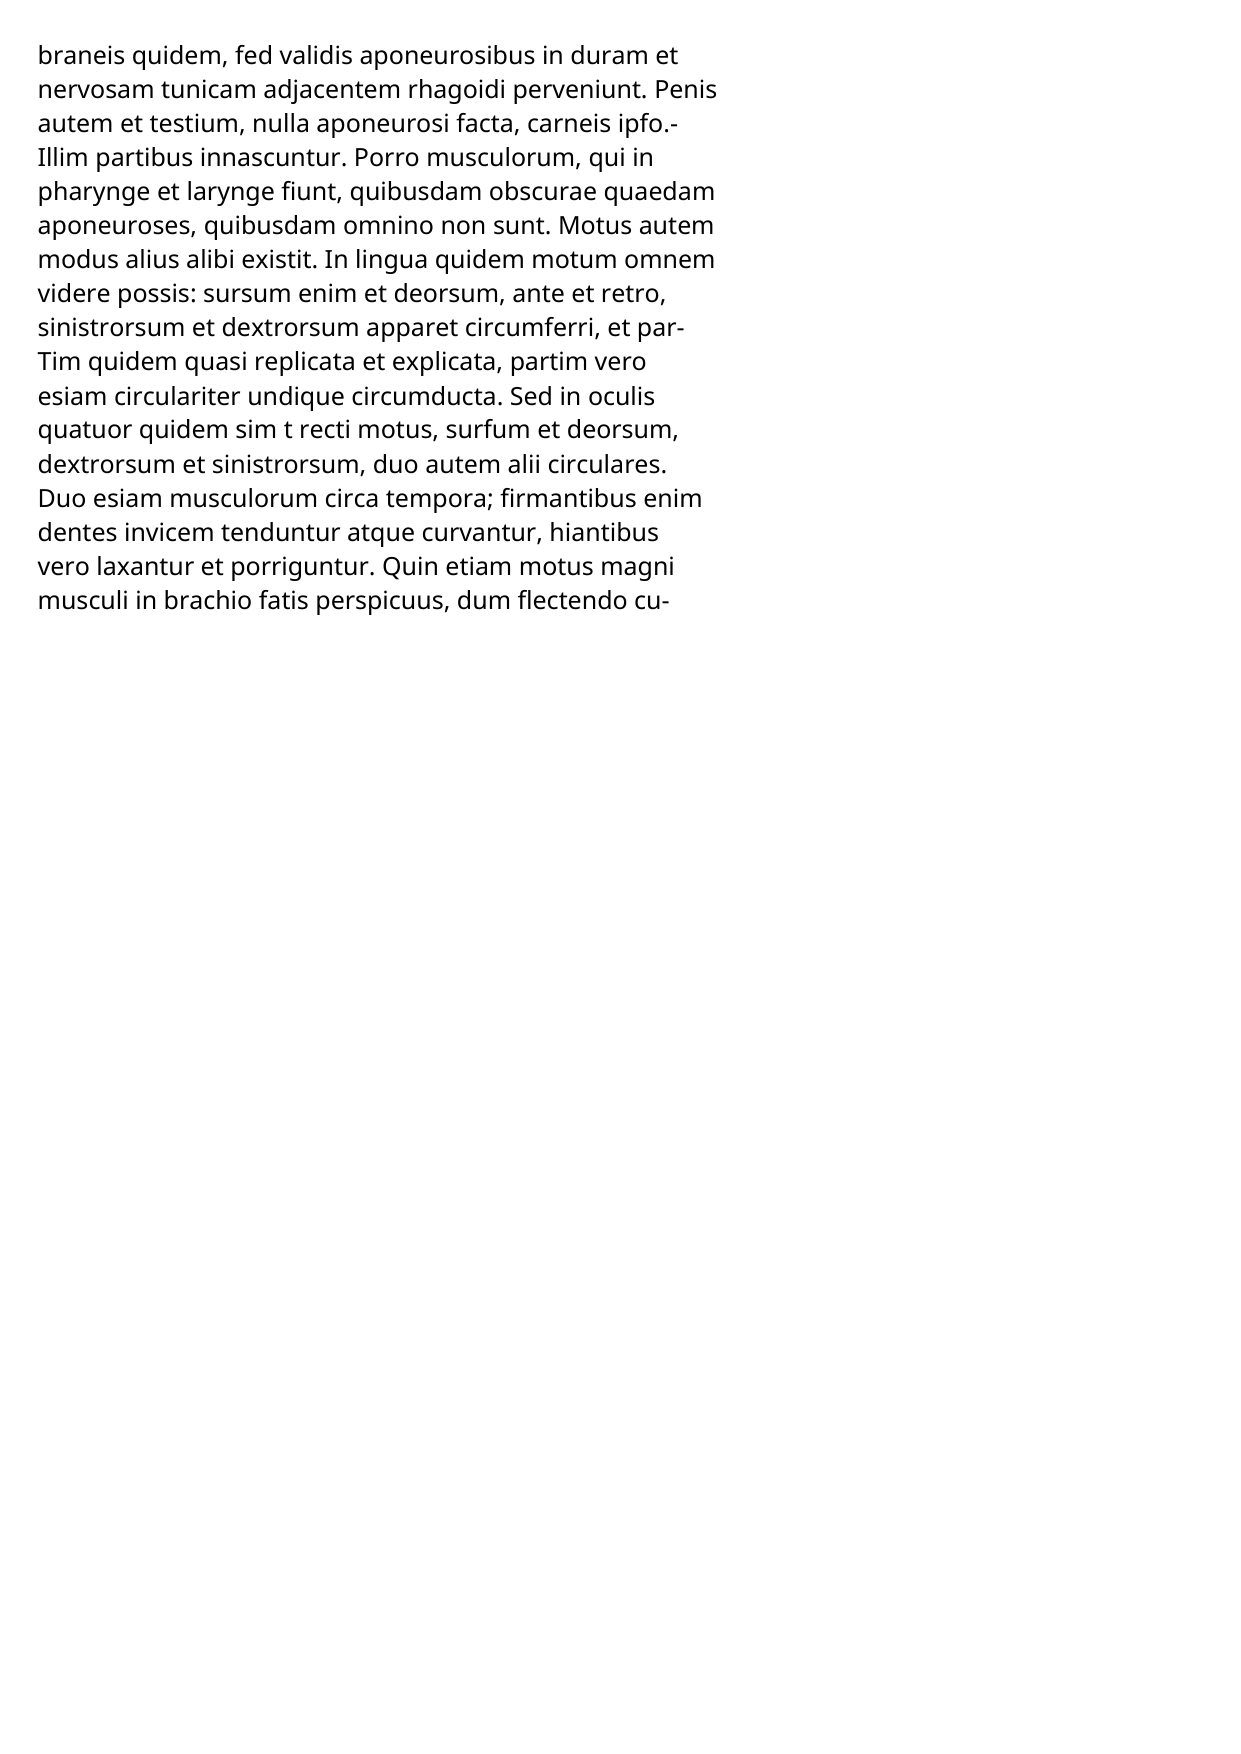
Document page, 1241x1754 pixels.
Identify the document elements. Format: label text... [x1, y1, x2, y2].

text braneis quidem, fed validis aponeurosibus in duram et nervosam tunicam adjacentem rhagoidi perveniunt. Penis autem et testium, nulla aponeurosi facta, carneis ipfo.- Illim partibus innascuntur. Porro musculorum, qui in pharynge et larynge fiunt, quibusdam obscurae quaedam aponeuroses, quibusdam omnino non sunt. Motus autem modus alius alibi existit. In lingua quidem motum omnem videre possis: sursum enim et deorsum, ante et retro, sinistrorsum et dextrorsum apparet circumferri, et par- Tim quidem quasi replicata et explicata, partim vero esiam circulariter undique circumducta. Sed in oculis quatuor quidem sim t recti motus, surfum et deorsum, dextrorsum et sinistrorsum, duo autem alii circulares. Duo esiam musculorum circa tempora; firmantibus enim dentes invicem tenduntur atque curvantur, hiantibus vero laxantur et porriguntur. Quin etiam motus magni musculi in brachio fatis perspicuus, dum flectendo cu- [37, 37, 1203, 617]
